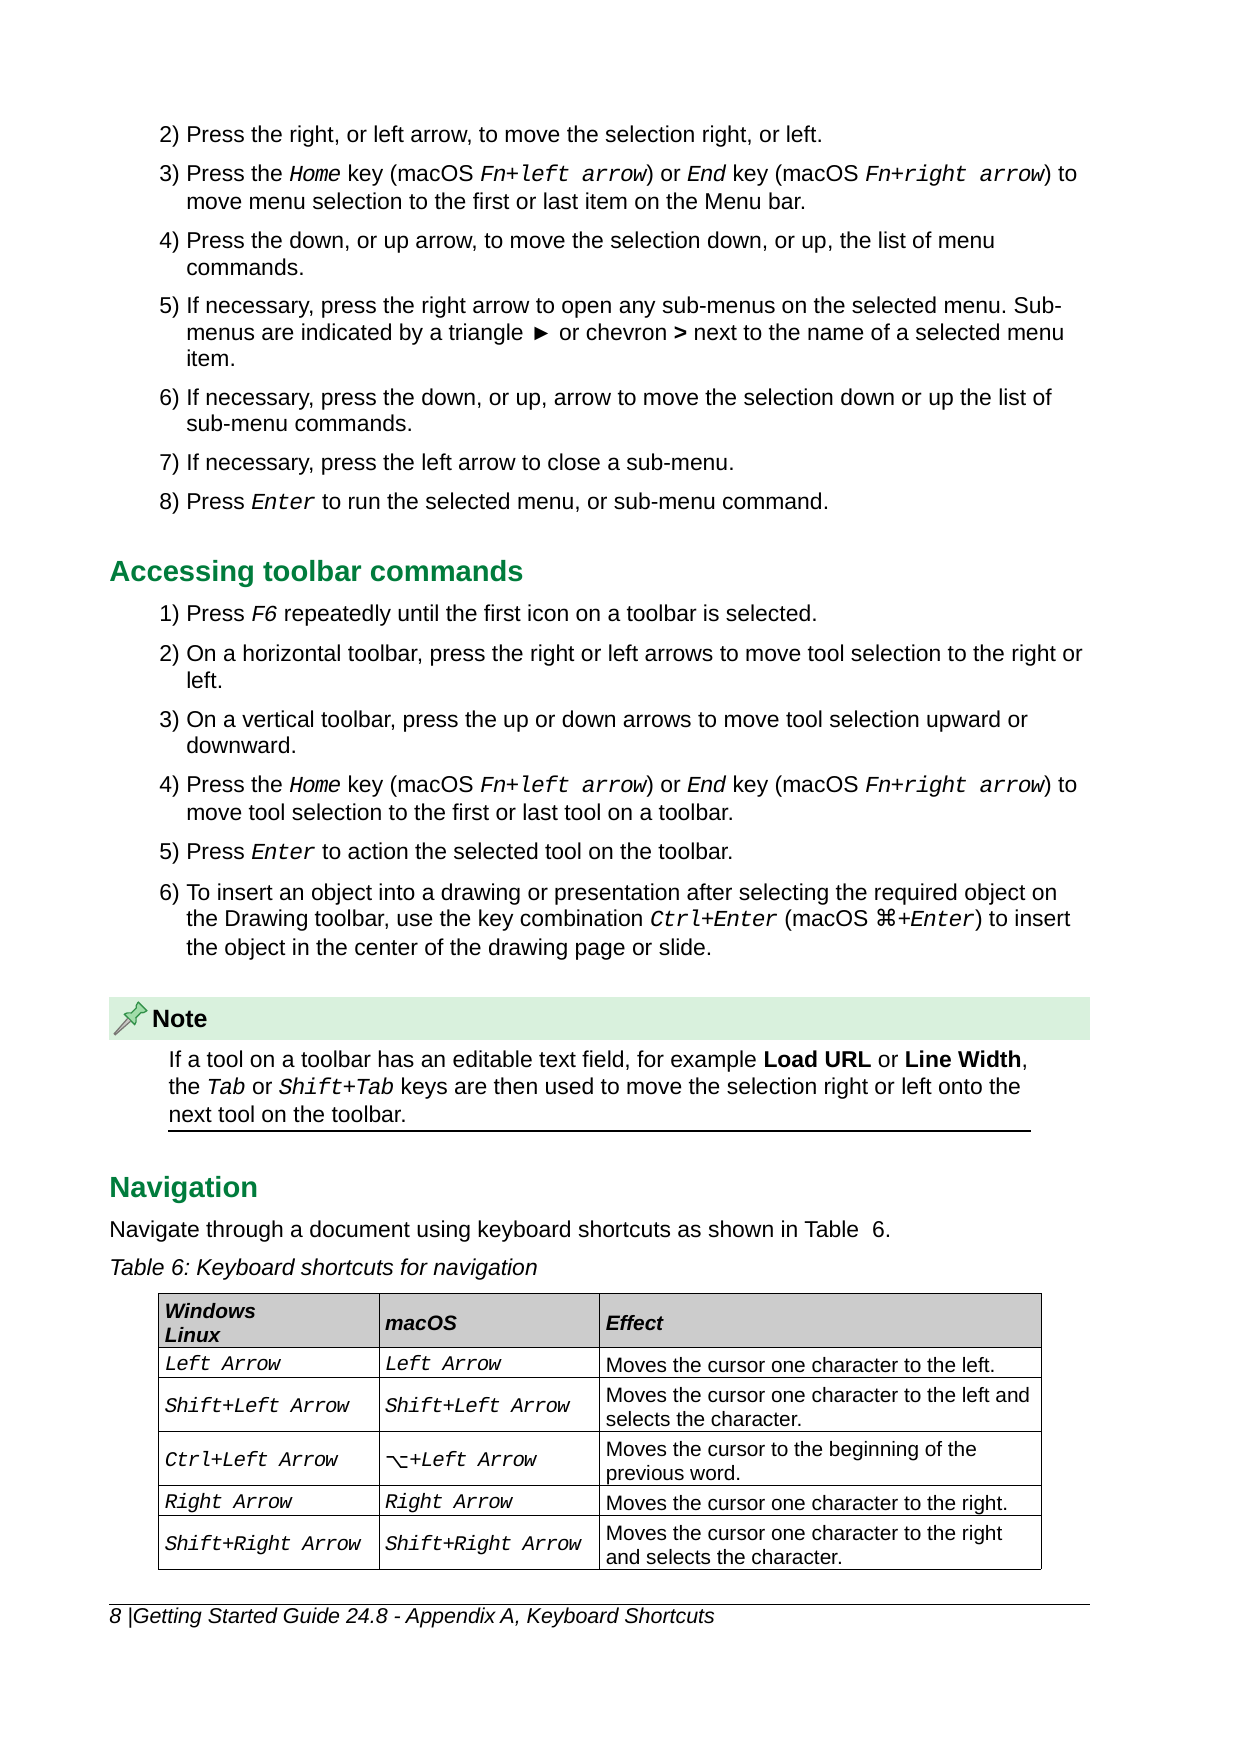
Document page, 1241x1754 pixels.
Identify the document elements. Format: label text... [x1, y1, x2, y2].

table_cell Moves the cursor one character to the right. [600, 1486, 1041, 1515]
list Navigate through a document using keyboard shortcuts as shown in Table 6. [109, 1216, 1090, 1242]
table_header Windows Linux [159, 1294, 379, 1347]
table_cell Shift+Left Arrow [159, 1378, 379, 1431]
subtitle Note [109, 997, 1090, 1040]
list If necessary, press the down, or up, arrow to move the selection down or up the list of sub-menu commands. [186, 384, 1090, 437]
list Press Enter to action the selected tool on the toolbar. [186, 838, 1090, 866]
list Press the Home key (macOS Fn+left arrow) or End key (macOS Fn+right arrow) to move tool selection to the first or last tool on a toolbar. [186, 771, 1090, 825]
table_cell Left Arrow [380, 1348, 599, 1377]
list Press Enter to run the selected menu, or sub-menu command. [186, 488, 1090, 516]
list To insert an object into a drawing or presentation after selecting the required object on the Drawing toolbar, use the key combination Ctrl+Enter (macOS ⌘+Enter) to insert the object in the center of the drawing page or slide. [186, 879, 1090, 960]
table_header Effect [600, 1294, 1041, 1347]
table_cell Shift+Right Arrow [380, 1516, 599, 1569]
list On a vertical toolbar, press the up or down arrows to move tool selection upward or downward. [186, 706, 1090, 758]
list Press the Home key (macOS Fn+left arrow) or End key (macOS Fn+right arrow) to move menu selection to the first or last item on the Menu bar. [186, 160, 1090, 214]
table_cell Shift+Right Arrow [159, 1516, 379, 1569]
table_cell Left Arrow [159, 1348, 379, 1377]
table_header macOS [380, 1294, 599, 1347]
list Press the right, or left arrow, to move the selection right, or left. [186, 121, 1090, 147]
table_cell Shift+Left Arrow [380, 1378, 599, 1431]
list On a horizontal toolbar, press the right or left arrows to move tool selection to the right or left. [186, 640, 1090, 693]
list If necessary, press the right arrow to open any sub-menus on the selected menu. Sub-menus are indicated by a triangle ► or chevron > next to the name of a selected menu item. [186, 292, 1090, 371]
subtitle Accessing toolbar commands [109, 553, 1090, 587]
table_cell Moves the cursor to the beginning of the previous word. [600, 1432, 1041, 1485]
table_cell ⌥+Left Arrow [380, 1432, 599, 1485]
table_cell Moves the cursor one character to the left. [600, 1348, 1041, 1377]
list Press the down, or up arrow, to move the selection down, or up, the list of menu commands. [186, 227, 1090, 280]
list If necessary, press the left arrow to close a sub-menu. [186, 449, 1090, 475]
subtitle Navigation [109, 1169, 1090, 1203]
text If a tool on a toolbar has an editable text field, for example Load URL or Line Width, the Tab or Shift+Tab keys are then used to move the selection right or left onto the next tool on the toolbar. [168, 1046, 1031, 1130]
table_cell Right Arrow [380, 1486, 599, 1515]
text Table 6: Keyboard shortcuts for navigation [109, 1254, 1090, 1281]
table_cell Moves the cursor one character to the right and selects the character. [600, 1516, 1041, 1569]
list Press F6 repeatedly until the first icon on a toolbar is selected. [186, 599, 1090, 628]
table_cell Ctrl+Left Arrow [159, 1432, 379, 1485]
table_cell Moves the cursor one character to the left and selects the character. [600, 1378, 1041, 1431]
table_cell Right Arrow [159, 1486, 379, 1515]
